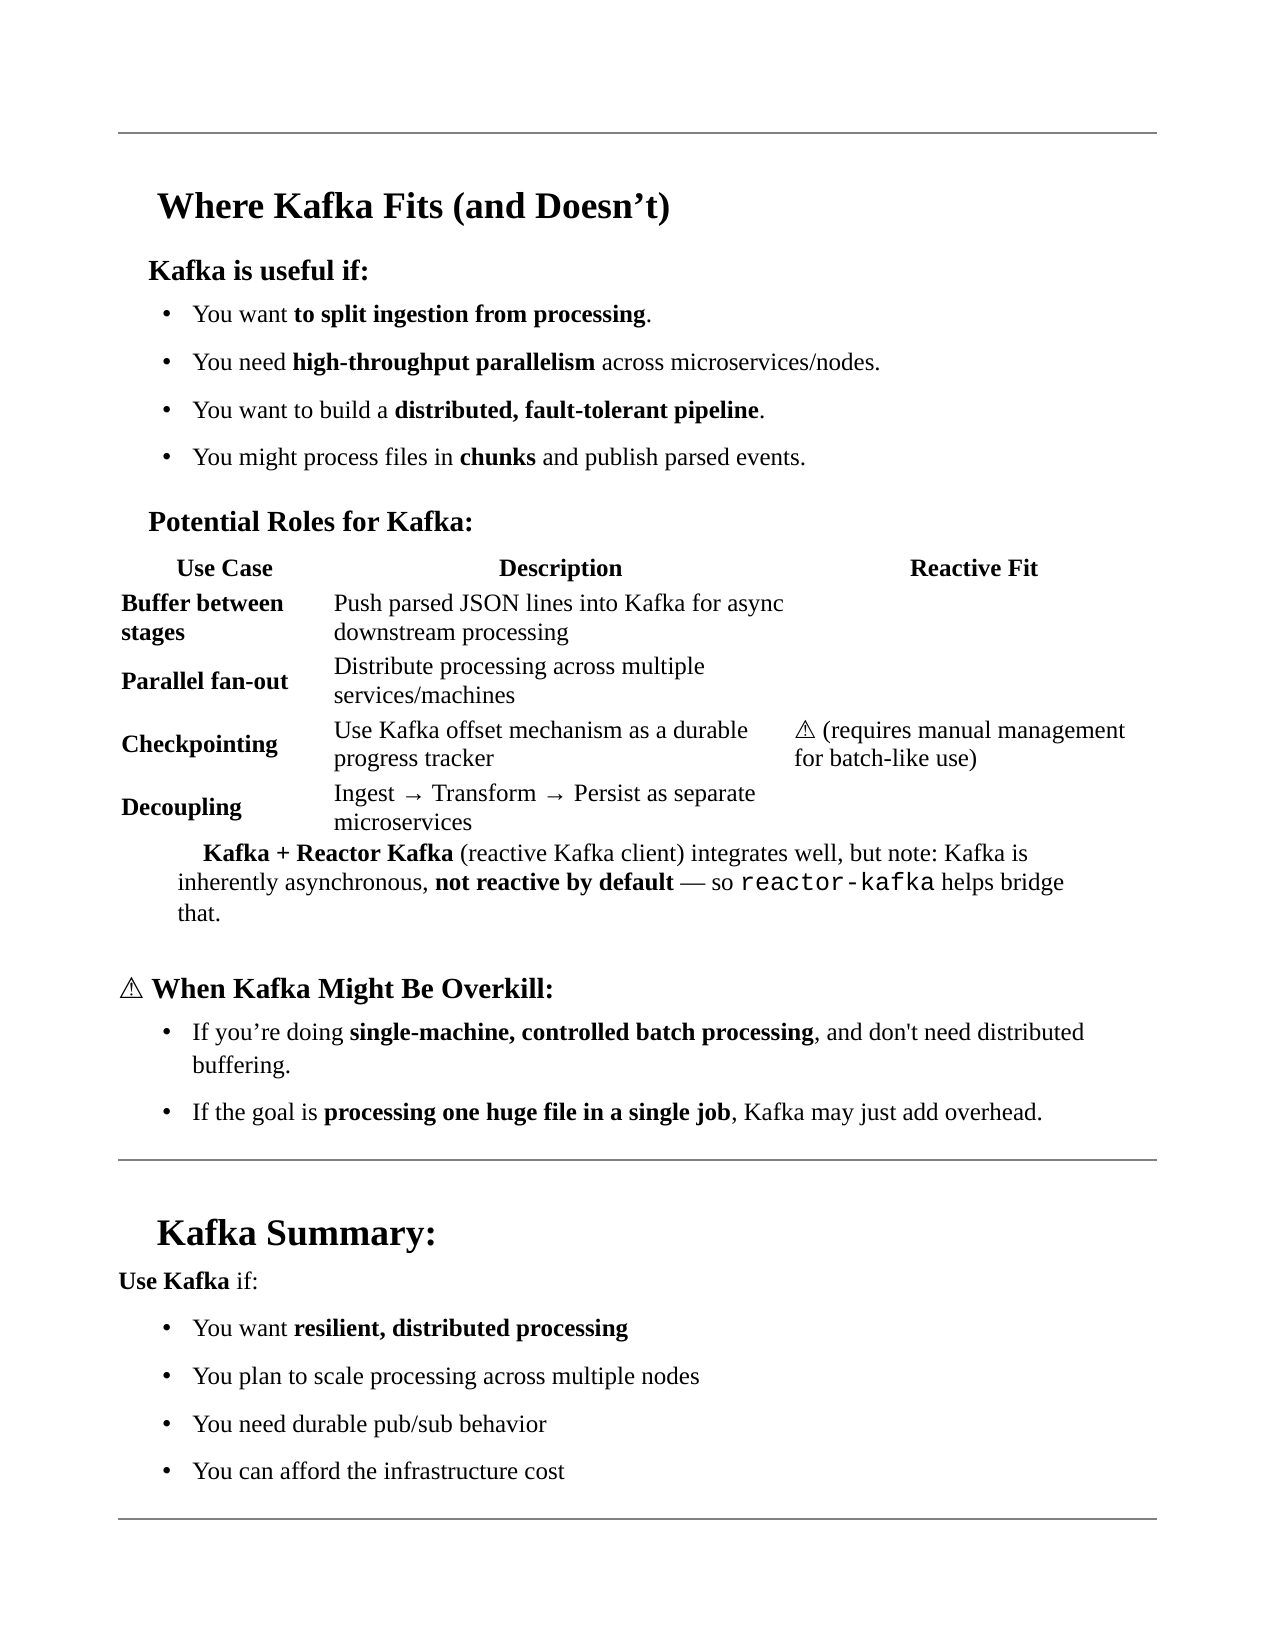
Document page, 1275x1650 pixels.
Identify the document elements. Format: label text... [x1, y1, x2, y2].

subtitle 🔄 Where Kafka Fits (and Doesn’t) [118, 183, 1157, 226]
table_cell Parallel fan-out [118, 649, 331, 712]
list You want to build a distributed, fault-tolerant pipeline. [162, 395, 1157, 423]
list You can afford the infrastructure cost [162, 1456, 1157, 1485]
list You need durable pub/sub behavior [162, 1409, 1157, 1437]
list You might process files in chunks and publish parsed events. [162, 442, 1157, 471]
table_header Reactive Fit [791, 551, 1157, 585]
table_cell Checkpointing [118, 712, 331, 775]
subtitle ✅ Kafka is useful if: [118, 253, 1157, 287]
table_cell ✅ [791, 585, 1157, 648]
table_cell Push parsed JSON lines into Kafka for async downstream processing [331, 585, 791, 648]
list If you’re doing single-machine, controlled batch processing, and don't need distributed buffering. [162, 1017, 1157, 1079]
list You need high-throughput parallelism across microservices/nodes. [162, 347, 1157, 376]
table_cell Use Kafka offset mechanism as a durable progress tracker [331, 712, 791, 775]
table_header Use Case [118, 551, 331, 585]
table_cell ✅ [791, 775, 1157, 838]
table_cell Buffer between stages [118, 585, 331, 648]
subtitle 🔴 Kafka Summary: [118, 1210, 1157, 1253]
list You plan to scale processing across multiple nodes [162, 1361, 1157, 1390]
text Use Kafka if: [118, 1266, 1157, 1294]
table_cell Distribute processing across multiple services/machines [331, 649, 791, 712]
table_cell Decoupling [118, 775, 331, 838]
table_cell Ingest → Transform → Persist as separate microservices [331, 775, 791, 838]
table_header Description [331, 551, 791, 585]
table_cell ✅ [791, 649, 1157, 712]
subtitle ⚠️ When Kafka Might Be Overkill: [118, 971, 1157, 1004]
subtitle 🧩 Potential Roles for Kafka: [118, 504, 1157, 538]
list If the goal is processing one huge file in a single job, Kafka may just add overhead. [162, 1097, 1157, 1126]
list You want resilient, distributed processing [162, 1313, 1157, 1342]
list You want to split ingestion from processing. [162, 299, 1157, 328]
table_cell ⚠️ (requires manual management for batch-like use) [791, 712, 1157, 775]
text ✅ Kafka + Reactor Kafka (reactive Kafka client) integrates well, but note: Kafka is inherently asynchronous, not reactive by default — so reactor-kafka helps bridge that. [177, 838, 1098, 927]
